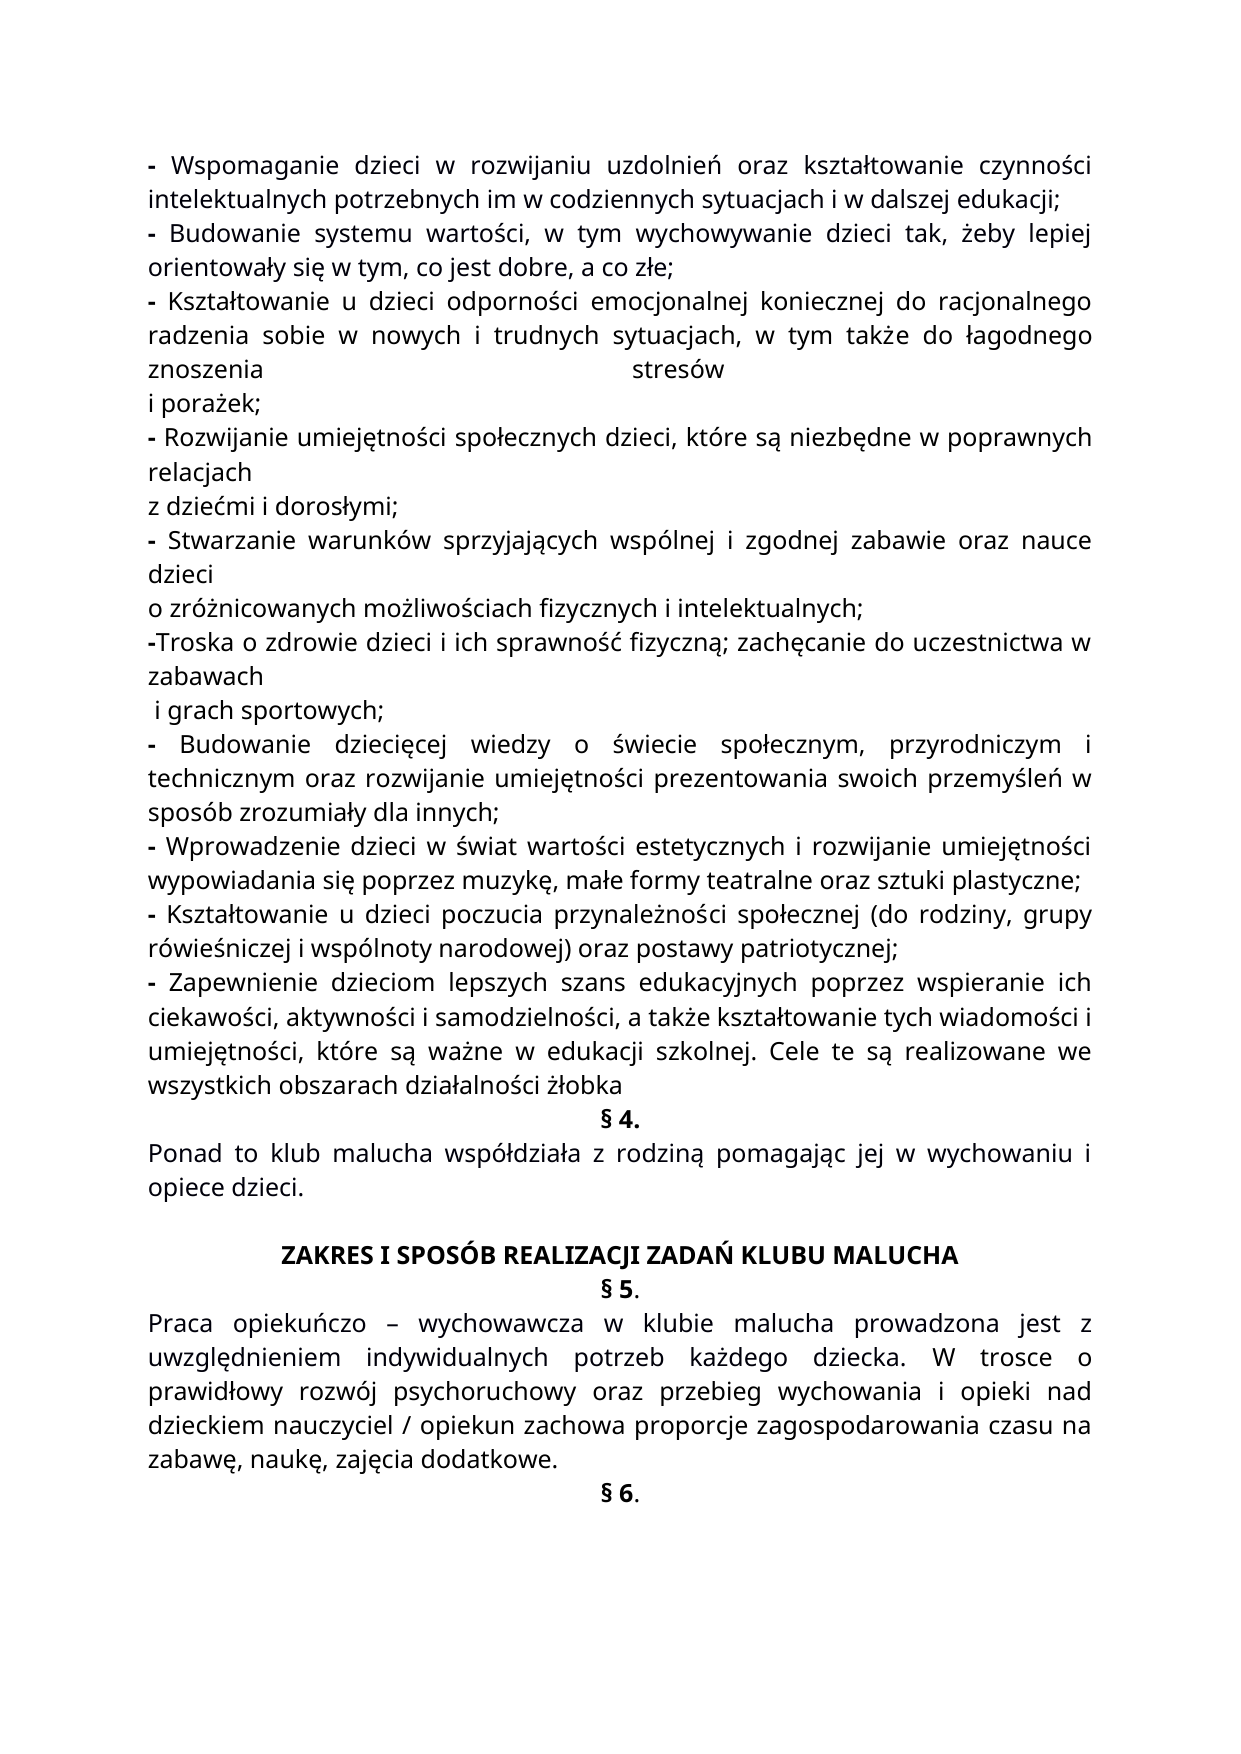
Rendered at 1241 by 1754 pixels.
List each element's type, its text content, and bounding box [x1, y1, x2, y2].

text - Kształtowanie u dzieci poczucia przynależności społecznej (do rodziny, grupy rówieśniczej i wspólnoty narodowej) oraz postawy patriotycznej; [148, 897, 1093, 965]
text -Troska o zdrowie dzieci i ich sprawność fizyczną; zachęcanie do uczestnictwa w zabawach i grach sportowych; [148, 624, 1093, 727]
text - Wprowadzenie dzieci w świat wartości estetycznych i rozwijanie umiejętności wypowiadania się poprzez muzykę, małe formy teatralne oraz sztuki plastyczne; [148, 829, 1093, 897]
text § 6. [148, 1476, 1093, 1510]
text - Stwarzanie warunków sprzyjających wspólnej i zgodnej zabawie oraz nauce dzieci o zróżnicowanych możliwościach fizycznych i intelektualnych; [148, 522, 1093, 624]
text - Budowanie systemu wartości, w tym wychowywanie dzieci tak, żeby lepiej orientowały się w tym, co jest dobre, a co złe; [148, 216, 1093, 284]
text Ponad to klub malucha współdziała z rodziną pomagając jej w wychowaniu i opiece dzieci. [148, 1135, 1093, 1203]
text Praca opiekuńczo – wychowawcza w klubie malucha prowadzona jest z uwzględnieniem indywidualnych potrzeb każdego dziecka. W trosce o prawidłowy rozwój psychoruchowy oraz przebieg wychowania i opieki nad dzieckiem nauczyciel / opiekun zachowa proporcje zagospodarowania czasu na zabawę, naukę, zajęcia dodatkowe. [148, 1306, 1093, 1476]
text - Wspomaganie dzieci w rozwijaniu uzdolnień oraz kształtowanie czynności intelektualnych potrzebnych im w codziennych sytuacjach i w dalszej edukacji; [148, 148, 1093, 216]
text - Kształtowanie u dzieci odporności emocjonalnej koniecznej do racjonalnego radzenia sobie w nowych i trudnych sytuacjach, w tym także do łagodnego znoszenia stresów i porażek; [148, 284, 1093, 420]
text ZAKRES I SPOSÓB REALIZACJI ZADAŃ KLUBU MALUCHA [148, 1238, 1093, 1272]
text § 4. [148, 1101, 1093, 1135]
text - Zapewnienie dzieciom lepszych szans edukacyjnych poprzez wspieranie ich ciekawości, aktywności i samodzielności, a także kształtowanie tych wiadomości i umiejętności, które są ważne w edukacji szkolnej. Cele te są realizowane we wszystkich obszarach działalności żłobka [148, 965, 1093, 1101]
text - Budowanie dziecięcej wiedzy o świecie społecznym, przyrodniczym i technicznym oraz rozwijanie umiejętności prezentowania swoich przemyśleń w sposób zrozumiały dla innych; [148, 727, 1093, 829]
text - Rozwijanie umiejętności społecznych dzieci, które są niezbędne w poprawnych relacjach z dziećmi i dorosłymi; [148, 420, 1093, 522]
text § 5. [148, 1272, 1093, 1306]
